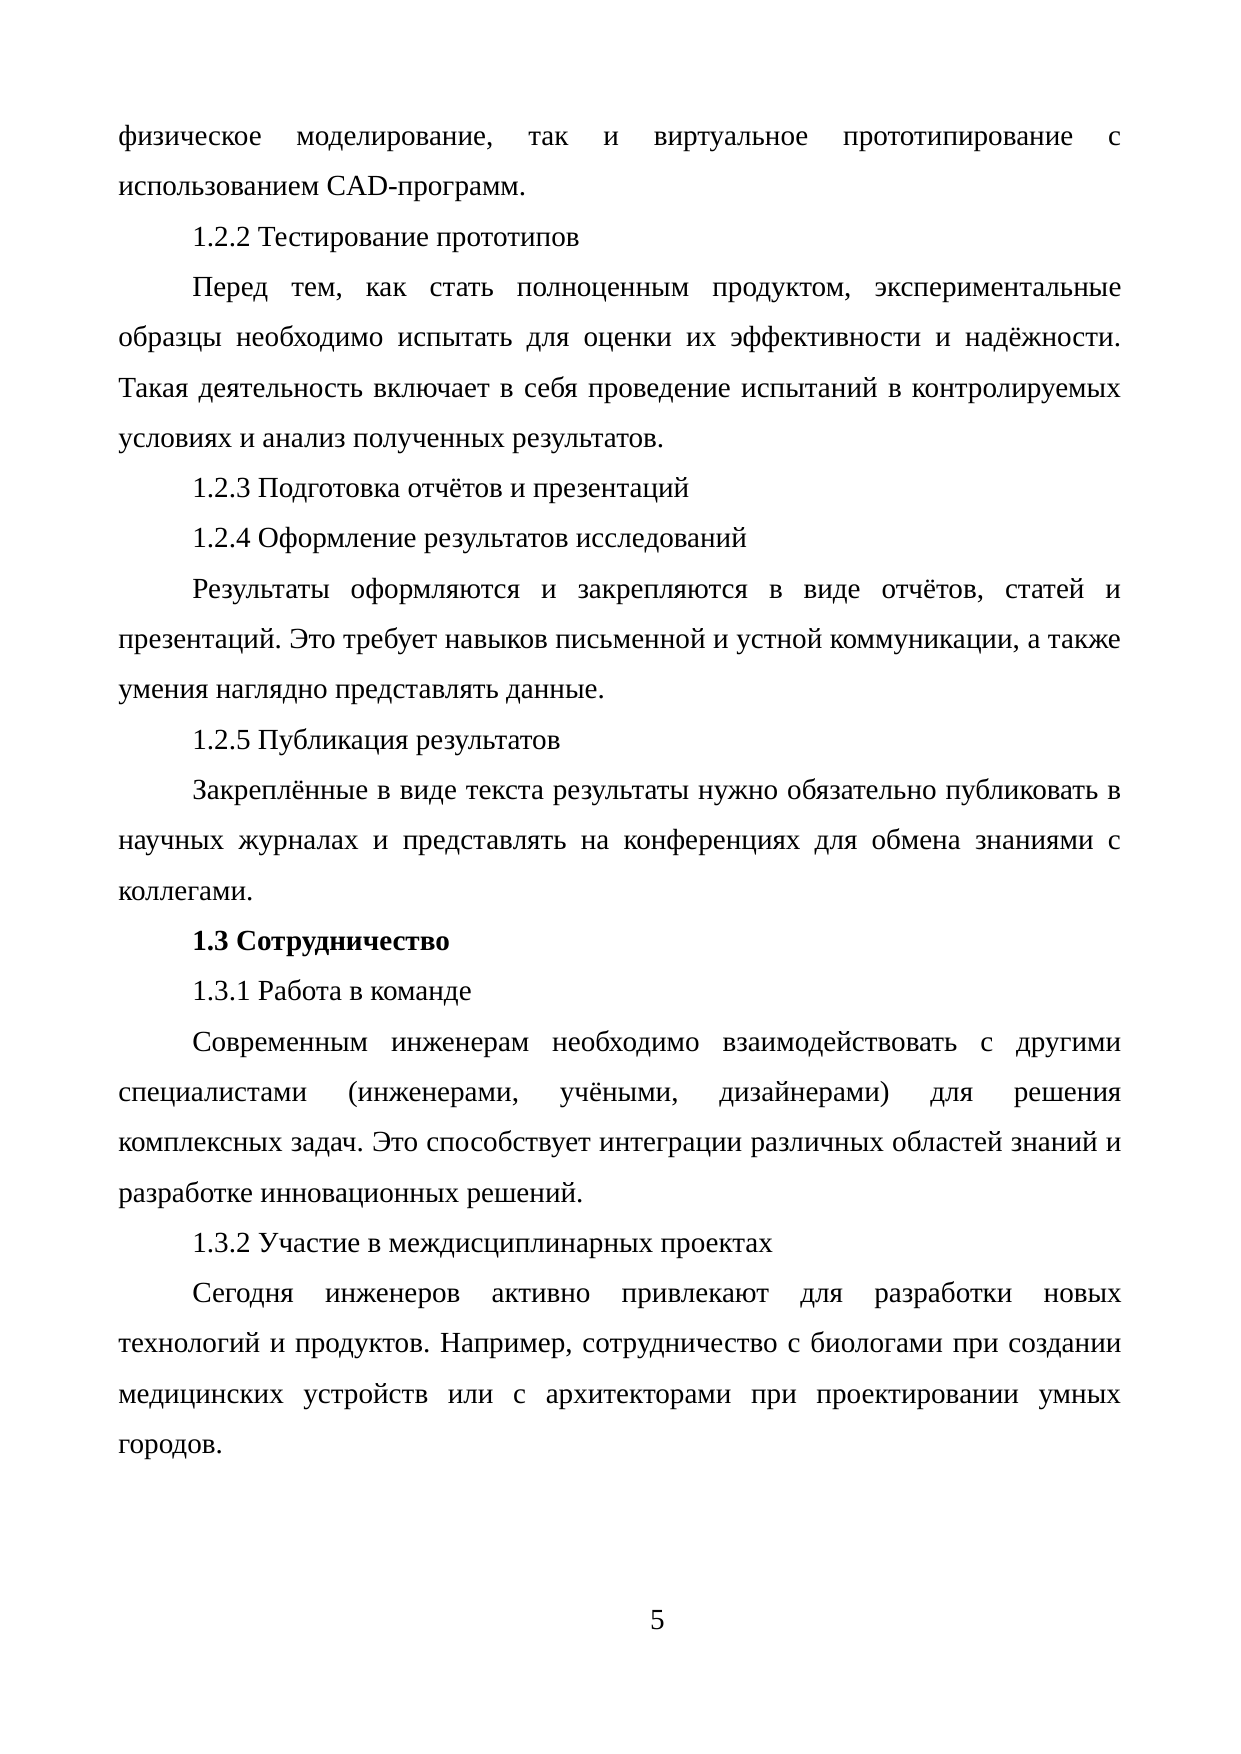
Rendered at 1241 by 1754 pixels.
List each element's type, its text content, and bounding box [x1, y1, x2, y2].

subtitle Сотрудничество [118, 923, 1122, 957]
text физическое моделирование, так и виртуальное прототипирование с использованием CAD-программ. [118, 118, 1122, 202]
text Результаты оформляются и закрепляются в виде отчётов, статей и презентаций. Это требует навыков письменной и устной коммуникации, а также умения наглядно представлять данные. [118, 571, 1122, 705]
subtitle Подготовка отчётов и презентаций [118, 470, 1122, 504]
text Сегодня инженеров активно привлекают для разработки новых технологий и продуктов. Например, сотрудничество с биологами при создании медицинских устройств или с архитекторами при проектировании умных городов. [118, 1275, 1122, 1460]
subtitle Публикация результатов [118, 722, 1122, 755]
subtitle Оформление результатов исследований [118, 521, 1122, 554]
text Перед тем, как стать полноценным продуктом, экспериментальные образцы необходимо испытать для оценки их эффективности и надёжности. Такая деятельность включает в себя проведение испытаний в контролируемых условиях и анализ полученных результатов. [118, 269, 1122, 453]
subtitle Участие в междисциплинарных проектах [118, 1225, 1122, 1258]
subtitle Работа в команде [118, 973, 1122, 1007]
text Закреплённые в виде текста результаты нужно обязательно публиковать в научных журналах и представлять на конференциях для обмена знаниями с коллегами. [118, 772, 1122, 906]
subtitle Тестирование прототипов [118, 219, 1122, 252]
text Современным инженерам необходимо взаимодействовать с другими специалистами (инженерами, учёными, дизайнерами) для решения комплексных задач. Это способствует интеграции различных областей знаний и разработке инновационных решений. [118, 1024, 1122, 1208]
